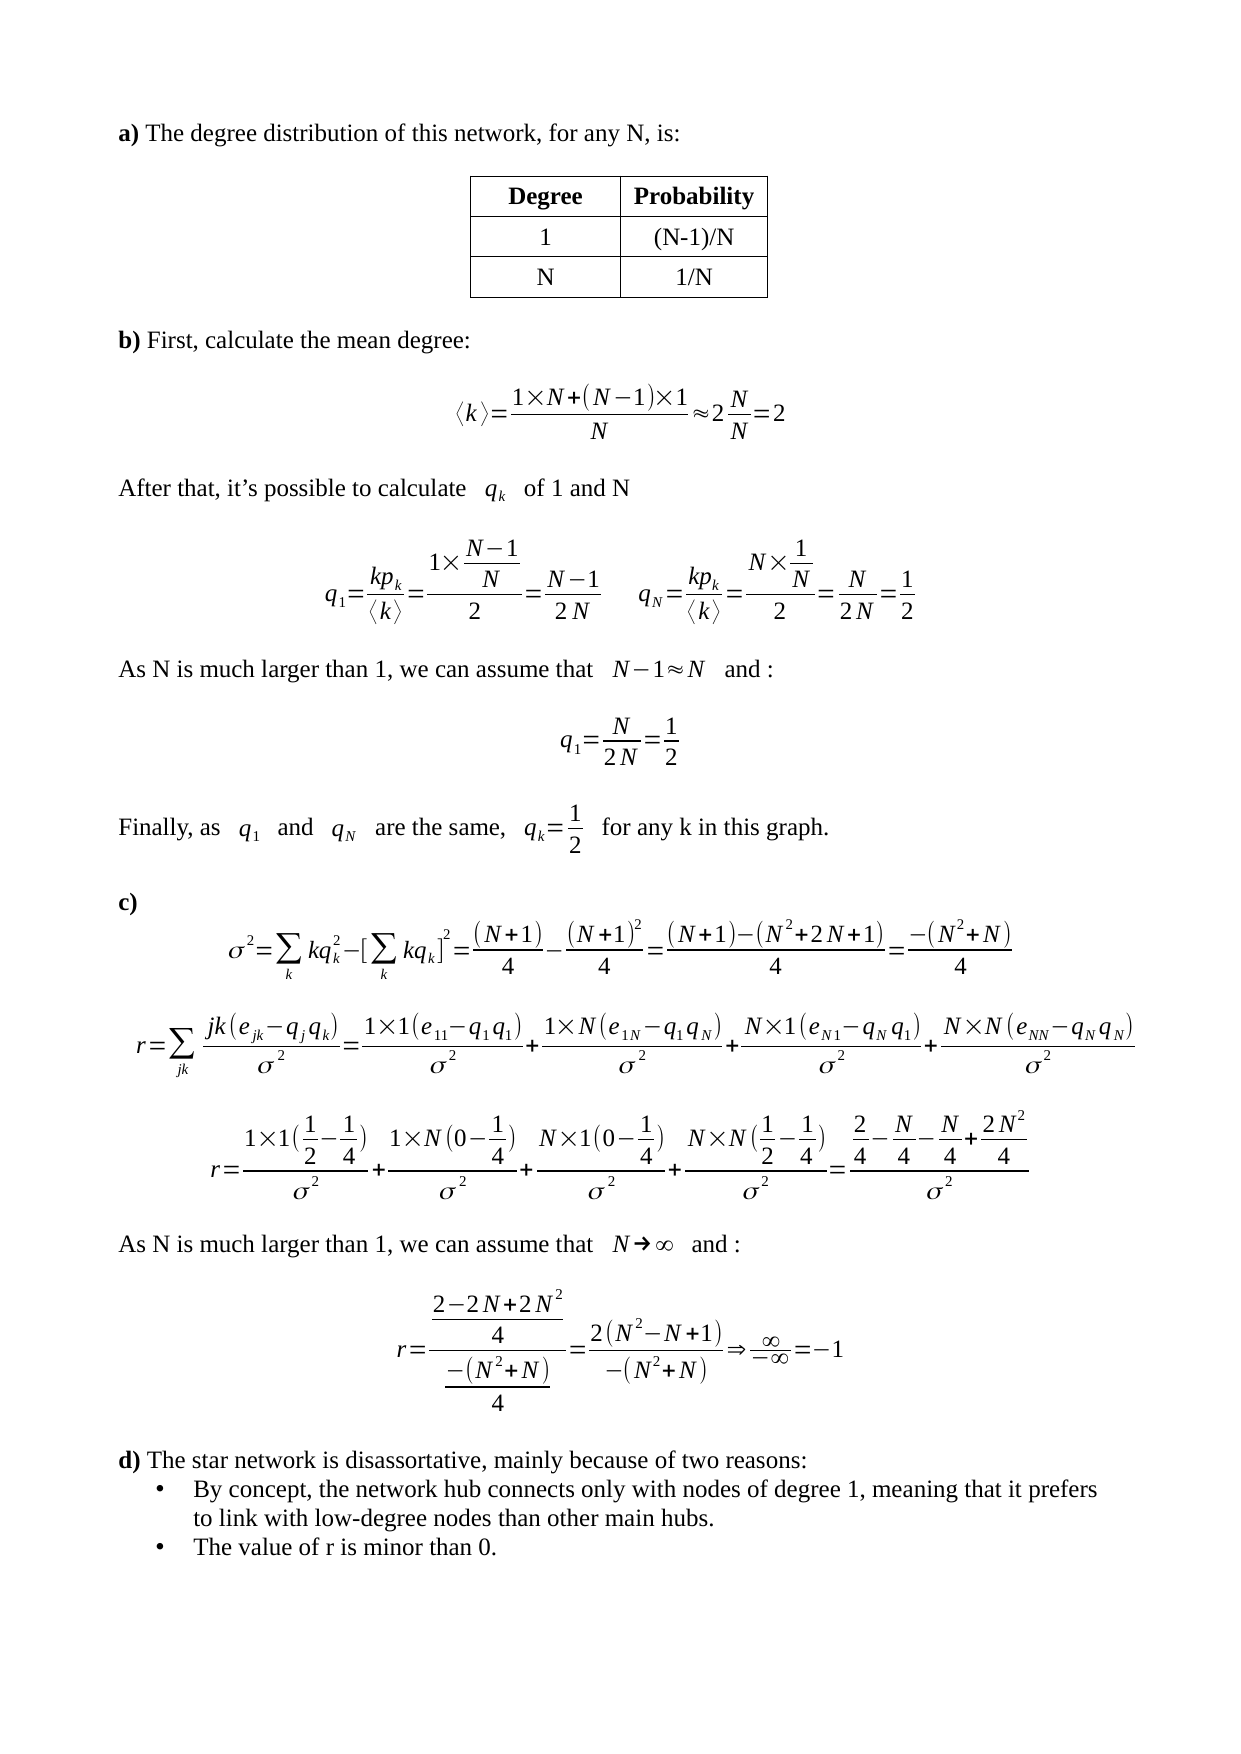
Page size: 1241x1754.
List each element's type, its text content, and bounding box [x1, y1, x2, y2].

table_cell 1 [471, 217, 620, 256]
table_cell 1/N [621, 257, 767, 297]
text a) The degree distribution of this network, for any N, is: [118, 118, 1122, 147]
list The value of r is minor than 0. [156, 1532, 1122, 1560]
text After that, it’s possible to calculateof 1 and N [118, 473, 1122, 505]
text c) [118, 887, 1122, 916]
table_cell N [471, 257, 620, 297]
text As N is much larger than 1, we can assume thatand : [118, 1229, 1122, 1257]
text b) First, calculate the mean degree: [118, 325, 1122, 354]
list By concept, the network hub connects only with nodes of degree 1, meaning that it prefers to link with low-degree nodes than other main hubs. [156, 1474, 1122, 1532]
table_header Probability [621, 177, 767, 216]
text d) The star network is disassortative, mainly because of two reasons: [118, 1445, 1122, 1474]
text As N is much larger than 1, we can assume thatand : [118, 654, 1122, 683]
table_cell (N-1)/N [621, 217, 767, 256]
text Finally, asandare the same,for any k in this graph. [118, 799, 1122, 858]
table_header Degree [471, 177, 620, 216]
